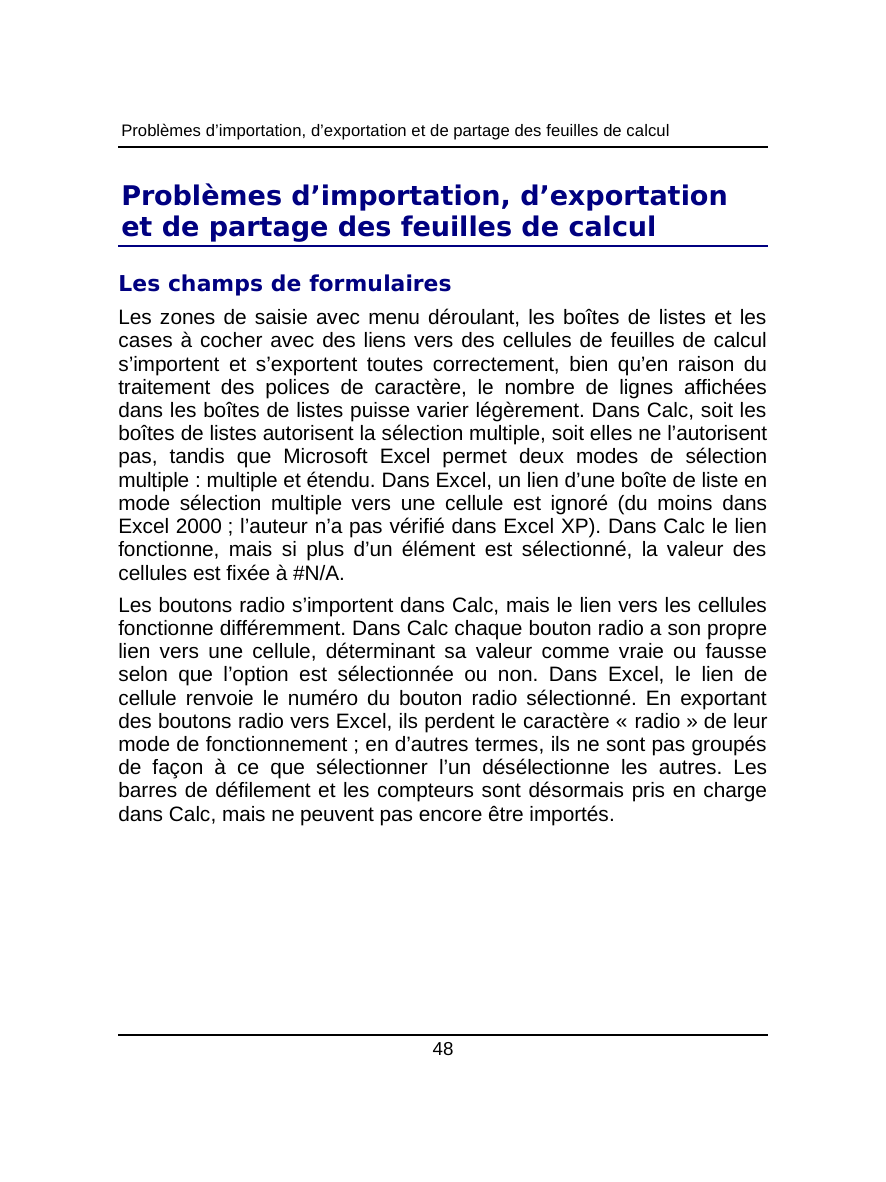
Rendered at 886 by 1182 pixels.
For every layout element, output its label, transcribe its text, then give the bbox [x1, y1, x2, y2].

subtitle Les champs de formulaires [118, 271, 768, 297]
text Les zones de saisie avec menu déroulant, les boîtes de listes et les cases à cocher avec des liens vers des cellules de feuilles de calcul s’importent et s’exportent toutes correctement, bien qu’en raison du traitement des polices de caractère, le nombre de lignes affichées dans les boîtes de listes puisse varier légèrement. Dans Calc, soit les boîtes de listes autorisent la sélection multiple, soit elles ne l’autorisent pas, tandis que Microsoft Excel permet deux modes de sélection multiple : multiple et étendu. Dans Excel, un lien d’une boîte de liste en mode sélection multiple vers une cellule est ignoré (du moins dans Excel 2000 ; l’auteur n’a pas vérifié dans Excel XP). Dans Calc le lien fonctionne, mais si plus d’un élément est sélectionné, la valeur des cellules est fixée à #N/A. [118, 306, 768, 584]
text Les boutons radio s’importent dans Calc, mais le lien vers les cellules fonctionne différemment. Dans Calc chaque bouton radio a son propre lien vers une cellule, déterminant sa valeur comme vraie ou fausse selon que l’option est sélectionnée ou non. Dans Excel, le lien de cellule renvoie le numéro du bouton radio sélectionné. En exportant des boutons radio vers Excel, ils perdent le caractère « radio » de leur mode de fonctionnement ; en d’autres termes, ils ne sont pas groupés de façon à ce que sélectionner l’un désélectionne les autres. Les barres de défilement et les compteurs sont désormais pris en charge dans Calc, mais ne peuvent pas encore être importés. [118, 593, 768, 826]
subtitle Problèmes d’importation, d’exportation et de partage des feuilles de calcul [118, 177, 768, 245]
